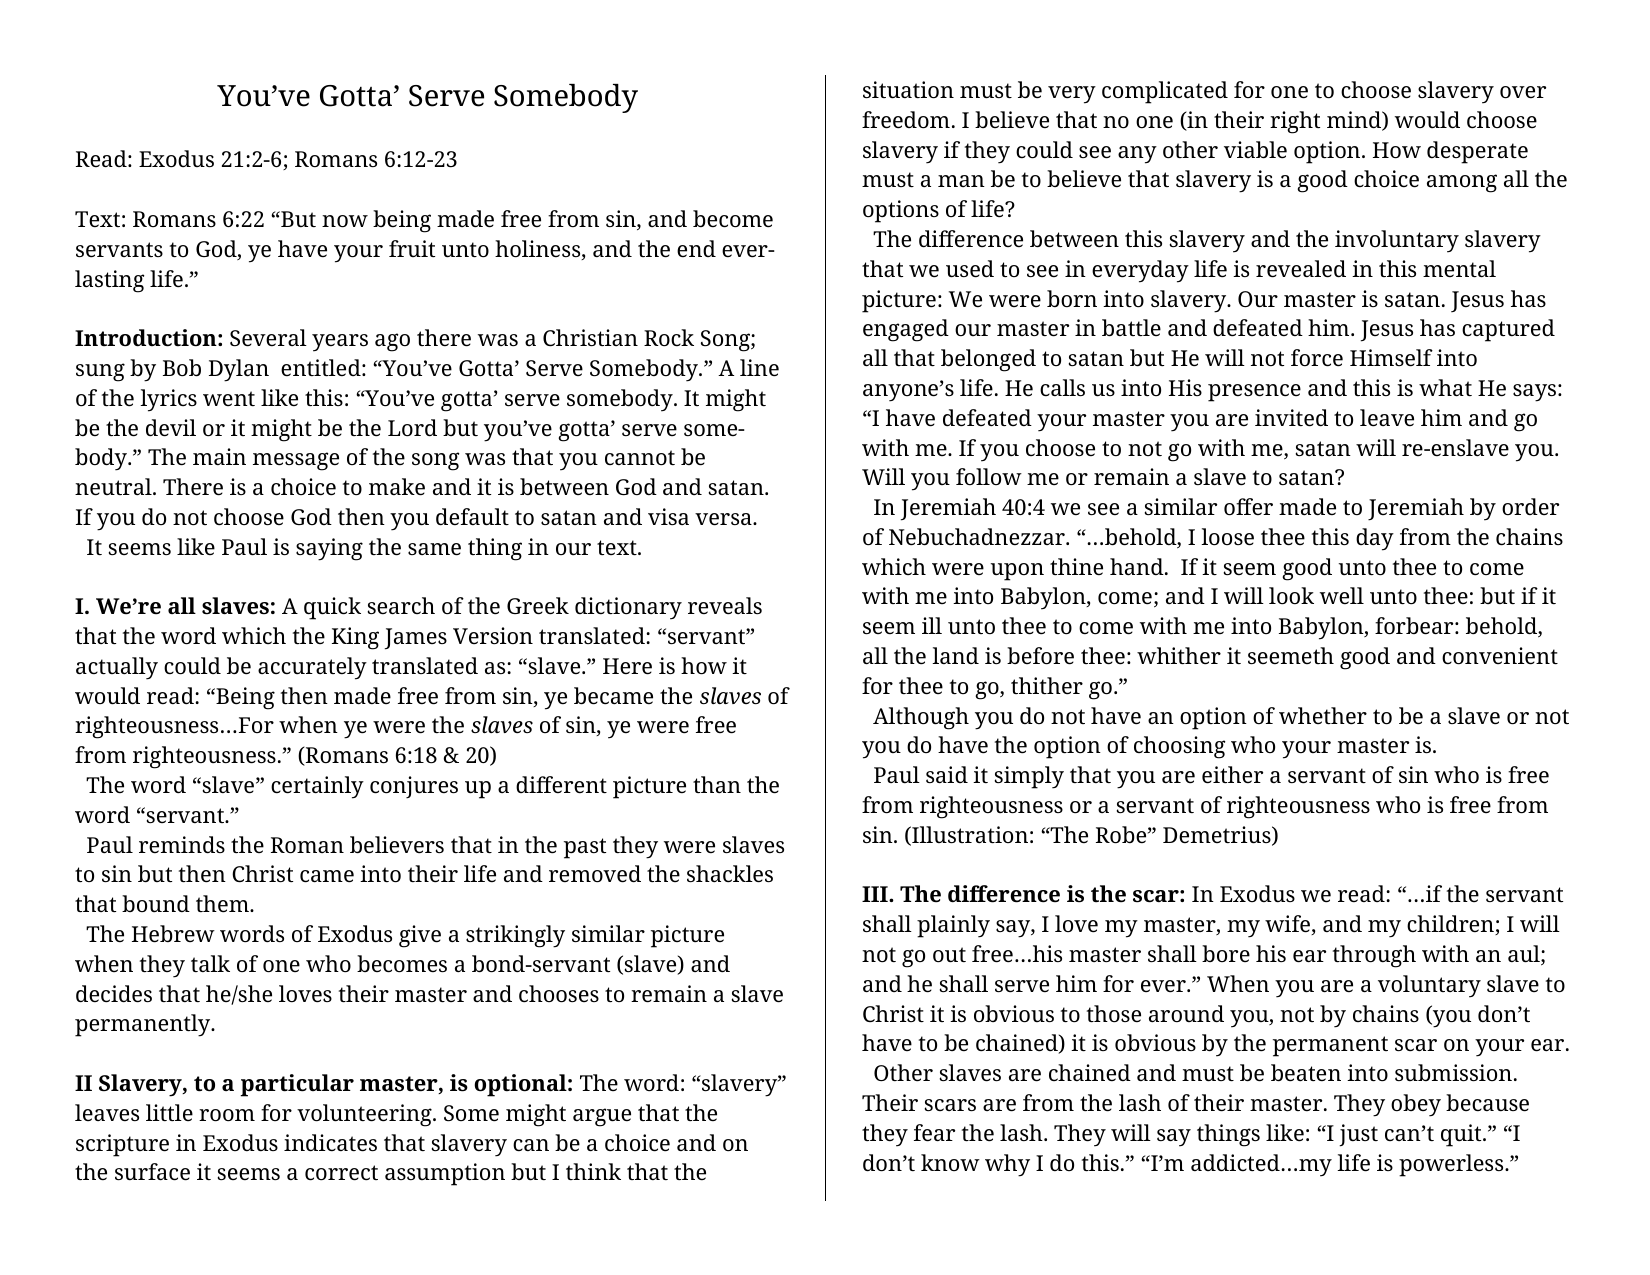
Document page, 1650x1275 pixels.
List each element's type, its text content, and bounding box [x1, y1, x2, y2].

text III. The difference is the scar: In Exodus we read: “…if the servant shall plainly say, I love my master, my wife, and my children; I will not go out free…his master shall bore his ear through with an aul; and he shall serve him for ever.” When you are a voluntary slave to Christ it is obvious to those around you, not by chains (you don’t have to be chained) it is obvious by the permanent scar on your ear. [862, 879, 1575, 1058]
text II Slavery, to a particular master, is optional: The word: “slavery” leaves little room for volunteering. Some might argue that the scripture in Exodus indicates that slavery can be a choice and on the surface it seems a correct assumption but I think that the [75, 1068, 788, 1187]
text Text: Romans 6:22 “But now being made free from sin, and become servants to God, ye have your fruit unto holiness, and the end ever-lasting life.” [75, 204, 788, 293]
text Introduction: Several years ago there was a Christian Rock Song; sung by Bob Dylan entitled: “You’ve Gotta’ Serve Somebody.” A line of the lyrics went like this: “You’ve gotta’ serve somebody. It might be the devil or it might be the Lord but you’ve gotta’ serve some-body.” The main message of the song was that you cannot be neutral. There is a choice to make and it is between God and satan. If you do not choose God then you default to satan and visa versa. [75, 323, 788, 532]
text Although you do not have an option of whether to be a slave or not you do have the option of choosing who your master is. [862, 701, 1575, 760]
text The difference between this slavery and the involuntary slavery that we used to see in everyday life is revealed in this mental picture: We were born into slavery. Our master is satan. Jesus has engaged our master in battle and defeated him. Jesus has captured all that belonged to satan but He will not force Himself into anyone’s life. He calls us into His presence and this is what He says: “I have defeated your master you are invited to leave him and go with me. If you choose to not go with me, satan will re-enslave you. Will you follow me or remain a slave to satan? [862, 224, 1575, 492]
text I. We’re all slaves: A quick search of the Greek dictionary reveals that the word which the King James Version translated: “servant” actually could be accurately translated as: “slave.” Here is how it would read: “Being then made free from sin, ye became the slaves of righteousness…For when ye were the slaves of sin, ye were free from righteousness.” (Romans 6:18 & 20) [75, 591, 788, 770]
text It seems like Paul is saying the same thing in our text. [75, 532, 788, 562]
text Other slaves are chained and must be beaten into submission. Their scars are from the lash of their master. They obey because they fear the lash. They will say things like: “I just can’t quit.” “I don’t know why I do this.” “I’m addicted…my life is powerless.” [862, 1058, 1575, 1177]
text Paul said it simply that you are either a servant of sin who is free from righteousness or a servant of righteousness who is free from sin. (Illustration: “The Robe” Demetrius) [862, 760, 1575, 849]
text You’ve Gotta’ Serve Somebody [75, 75, 788, 115]
text Paul reminds the Roman believers that in the past they were slaves to sin but then Christ came into their life and removed the shackles that bound them. [75, 830, 788, 919]
text situation must be very complicated for one to choose slavery over freedom. I believe that no one (in their right mind) would choose slavery if they could see any other viable option. How desperate must a man be to believe that slavery is a good choice among all the options of life? [862, 75, 1575, 224]
text The word “slave” certainly conjures up a different picture than the word “servant.” [75, 770, 788, 830]
text In Jeremiah 40:4 we see a similar offer made to Jeremiah by order of Nebuchadnezzar. “…behold, I loose thee this day from the chains which were upon thine hand. If it seem good unto thee to come with me into Babylon, come; and I will look well unto thee: but if it seem ill unto thee to come with me into Babylon, forbear: behold, all the land is before thee: whither it seemeth good and convenient for thee to go, thither go.” [862, 492, 1575, 701]
text Read: Exodus 21:2-6; Romans 6:12-23 [75, 144, 788, 174]
text The Hebrew words of Exodus give a strikingly similar picture when they talk of one who becomes a bond-servant (slave) and decides that he/she loves their master and chooses to remain a slave permanently. [75, 919, 788, 1038]
